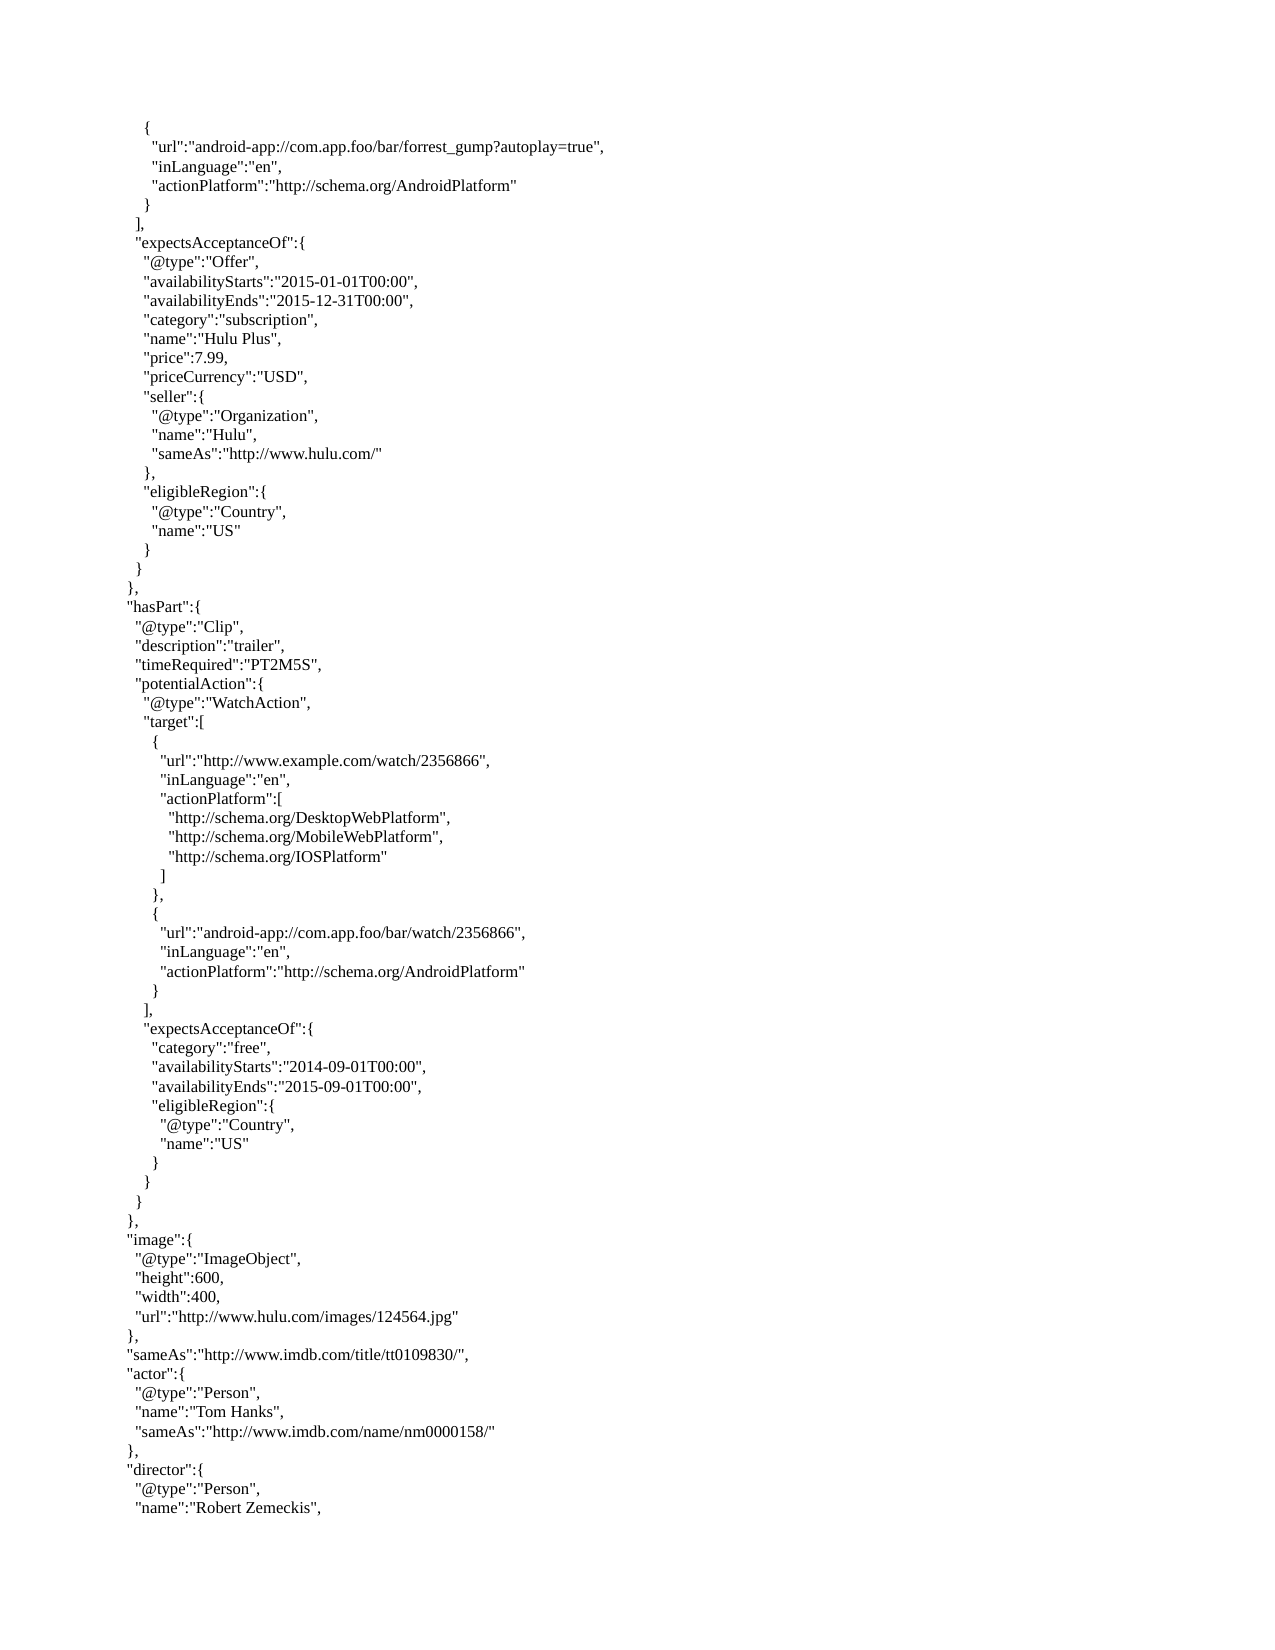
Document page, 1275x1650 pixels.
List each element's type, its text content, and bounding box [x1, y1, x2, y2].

text "@type":"Offer", [118, 252, 1157, 271]
text "name":"Robert Zemeckis", [118, 1498, 1157, 1517]
text "url":"android-app://com.app.foo/bar/forrest_gump?autoplay=true", [118, 137, 1157, 156]
text "actor":{ [118, 1364, 1157, 1383]
text "timeRequired":"PT2M5S", [118, 655, 1157, 674]
text } [118, 1153, 1157, 1172]
text ], [118, 1000, 1157, 1019]
text "actionPlatform":"http://schema.org/AndroidPlatform" [118, 961, 1157, 981]
text "http://schema.org/DesktopWebPlatform", [118, 808, 1157, 827]
text "seller":{ [118, 386, 1157, 406]
text "price":7.99, [118, 348, 1157, 367]
text "availabilityEnds":"2015-12-31T00:00", [118, 291, 1157, 310]
text "@type":"Person", [118, 1479, 1157, 1498]
text "height":600, [118, 1268, 1157, 1287]
text "sameAs":"http://www.hulu.com/" [118, 444, 1157, 463]
text } [118, 1172, 1157, 1191]
text "description":"trailer", [118, 636, 1157, 655]
text "@type":"Organization", [118, 406, 1157, 425]
text "@type":"Clip", [118, 616, 1157, 636]
text "http://schema.org/IOSPlatform" [118, 846, 1157, 866]
text "availabilityStarts":"2014-09-01T00:00", [118, 1057, 1157, 1076]
text "category":"subscription", [118, 310, 1157, 329]
text "http://schema.org/MobileWebPlatform", [118, 827, 1157, 846]
text "category":"free", [118, 1038, 1157, 1057]
text ] [118, 866, 1157, 885]
text "@type":"Person", [118, 1383, 1157, 1402]
text "expectsAcceptanceOf":{ [118, 233, 1157, 252]
text }, [118, 885, 1157, 904]
text "priceCurrency":"USD", [118, 367, 1157, 386]
text "director":{ [118, 1460, 1157, 1479]
text "name":"Tom Hanks", [118, 1402, 1157, 1421]
text "expectsAcceptanceOf":{ [118, 1019, 1157, 1038]
text "sameAs":"http://www.imdb.com/name/nm0000158/" [118, 1421, 1157, 1441]
text "availabilityStarts":"2015-01-01T00:00", [118, 271, 1157, 291]
text "actionPlatform":[ [118, 789, 1157, 808]
text } [118, 559, 1157, 578]
text { [118, 118, 1157, 137]
text "inLanguage":"en", [118, 942, 1157, 961]
text "url":"http://www.hulu.com/images/124564.jpg" [118, 1306, 1157, 1326]
text }, [118, 463, 1157, 482]
text "eligibleRegion":{ [118, 482, 1157, 501]
text }, [118, 1326, 1157, 1345]
text "potentialAction":{ [118, 674, 1157, 693]
text "image":{ [118, 1230, 1157, 1249]
text "@type":"ImageObject", [118, 1249, 1157, 1268]
text "name":"Hulu", [118, 425, 1157, 444]
text "actionPlatform":"http://schema.org/AndroidPlatform" [118, 176, 1157, 195]
text "url":"http://www.example.com/watch/2356866", [118, 751, 1157, 770]
text } [118, 981, 1157, 1000]
text "inLanguage":"en", [118, 770, 1157, 789]
text "name":"Hulu Plus", [118, 329, 1157, 348]
text "inLanguage":"en", [118, 156, 1157, 176]
text "availabilityEnds":"2015-09-01T00:00", [118, 1076, 1157, 1096]
text "@type":"Country", [118, 501, 1157, 521]
text } [118, 195, 1157, 214]
text "width":400, [118, 1287, 1157, 1306]
text ], [118, 214, 1157, 233]
text "target":[ [118, 712, 1157, 731]
text } [118, 1191, 1157, 1211]
text "eligibleRegion":{ [118, 1096, 1157, 1115]
text { [118, 904, 1157, 923]
text "@type":"WatchAction", [118, 693, 1157, 712]
text "@type":"Country", [118, 1115, 1157, 1134]
text "hasPart":{ [118, 597, 1157, 616]
text "name":"US" [118, 1134, 1157, 1153]
text }, [118, 1441, 1157, 1460]
text { [118, 731, 1157, 751]
text "name":"US" [118, 521, 1157, 540]
text }, [118, 1211, 1157, 1230]
text "url":"android-app://com.app.foo/bar/watch/2356866", [118, 923, 1157, 942]
text "sameAs":"http://www.imdb.com/title/tt0109830/", [118, 1345, 1157, 1364]
text }, [118, 578, 1157, 597]
text } [118, 540, 1157, 559]
